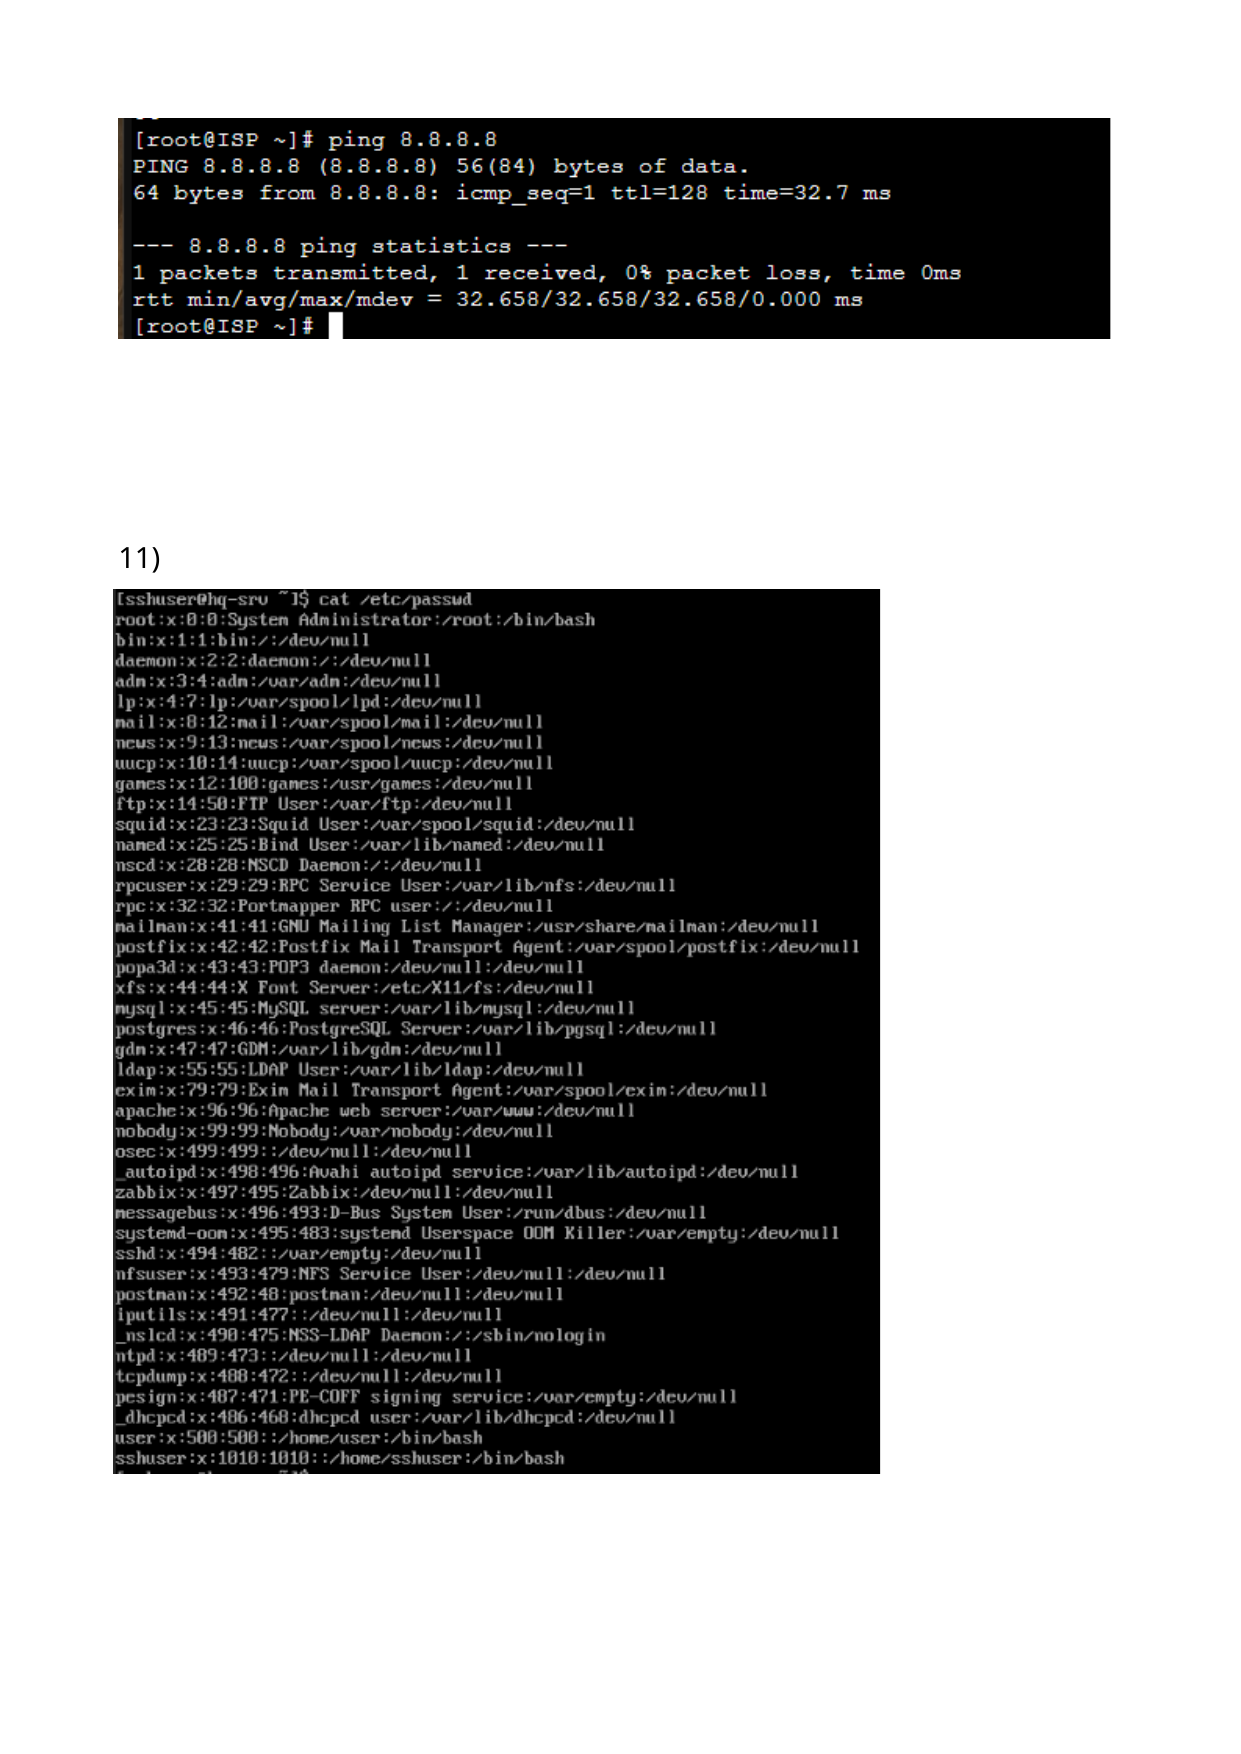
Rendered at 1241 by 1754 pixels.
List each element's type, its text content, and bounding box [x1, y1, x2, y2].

text 11) [118, 537, 1122, 577]
